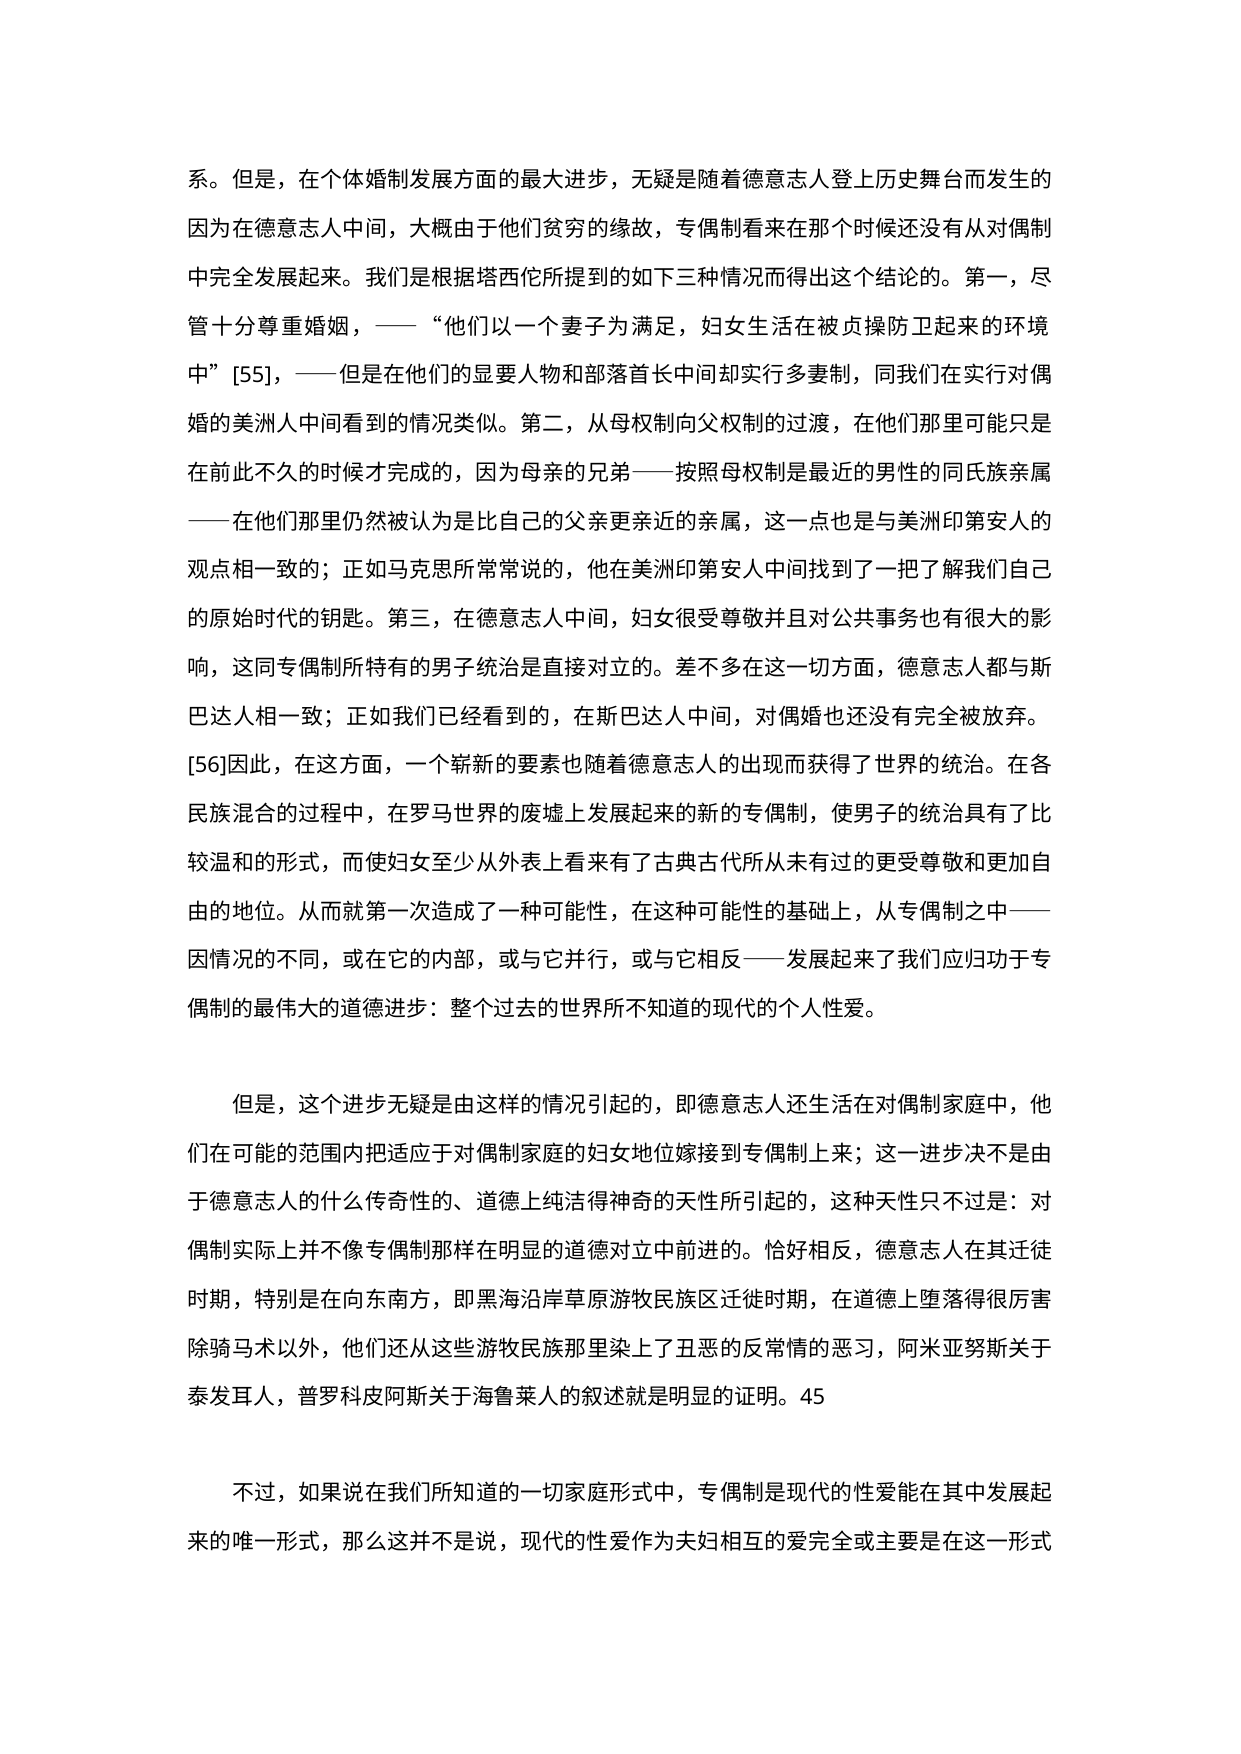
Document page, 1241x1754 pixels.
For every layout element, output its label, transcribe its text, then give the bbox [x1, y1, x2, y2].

text 但是，这个进步无疑是由这样的情况引起的，即德意志人还生活在对偶制家庭中，他们在可能的范围内把适应于对偶制家庭的妇女地位嫁接到专偶制上来；这一进步决不是由于德意志人的什么传奇性的、道德上纯洁得神奇的天性所引起的，这种天性只不过是：对偶制实际上并不像专偶制那样在明显的道德对立中前进的。恰好相反，德意志人在其迁徒时期，特别是在向东南方，即黑海沿岸草原游牧民族区迁徙时期，在道德上堕落得很厉害，除骑马术以外，他们还从这些游牧民族那里染上了丑恶的反常情的恶习，阿米亚努斯关于泰发耳人，普罗科皮阿斯关于海鲁莱人的叙述就是明显的证明。45 [187, 1086, 1053, 1411]
text 不过，如果说在我们所知道的一切家庭形式中，专偶制是现代的性爱能在其中发展起来的唯一形式，那么这并不是说，现代的性爱作为夫妇相互的爱完全或主要是在这一形式 [187, 1475, 1053, 1556]
text 不过，个体家庭决不是在任何地方和任何时候都具有像希腊人中间所有的那种古典的粗野形式。罗马人作为世界的未来征服者，具有虽不如希腊人细致但比他们远大的见识，在罗马人中间，妇女是比较自由和受尊敬的。罗马的男子认为，妻子的贞操已经由于他对妻子有生杀之权而得到了充分的保证。此外，这里妇女同男子一样，可以自愿解除婚姻关系。但是，在个体婚制发展方面的最大进步，无疑是随着德意志人登上历史舞台而发生的，因为在德意志人中间，大概由于他们贫穷的缘故，专偶制看来在那个时候还没有从对偶制中完全发展起来。我们是根据塔西佗所提到的如下三种情况而得出这个结论的。第一，尽管十分尊重婚姻，——“他们以一个妻子为满足，妇女生活在被贞操防卫起来的环境中”[55]，——但是在他们的显要人物和部落首长中间却实行多妻制，同我们在实行对偶婚的美洲人中间看到的情况类似。第二，从母权制向父权制的过渡，在他们那里可能只是在前此不久的时候才完成的，因为母亲的兄弟——按照母权制是最近的男性的同氏族亲属——在他们那里仍然被认为是比自己的父亲更亲近的亲属，这一点也是与美洲印第安人的观点相一致的；正如马克思所常常说的，他在美洲印第安人中间找到了一把了解我们自己的原始时代的钥匙。第三，在德意志人中间，妇女很受尊敬并且对公共事务也有很大的影响，这同专偶制所特有的男子统治是直接对立的。差不多在这一切方面，德意志人都与斯巴达人相一致；正如我们已经看到的，在斯巴达人中间，对偶婚也还没有完全被放弃。[56]因此，在这方面，一个崭新的要素也随着德意志人的出现而获得了世界的统治。在各民族混合的过程中，在罗马世界的废墟上发展起来的新的专偶制，使男子的统治具有了比较温和的形式，而使妇女至少从外表上看来有了古典古代所从未有过的更受尊敬和更加自由的地位。从而就第一次造成了一种可能性，在这种可能性的基础上，从专偶制之中——因情况的不同，或在它的内部，或与它并行，或与它相反——发展起来了我们应归功于专偶制的最伟大的道德进步：整个过去的世界所不知道的现代的个人性爱。 [187, 162, 1053, 1023]
